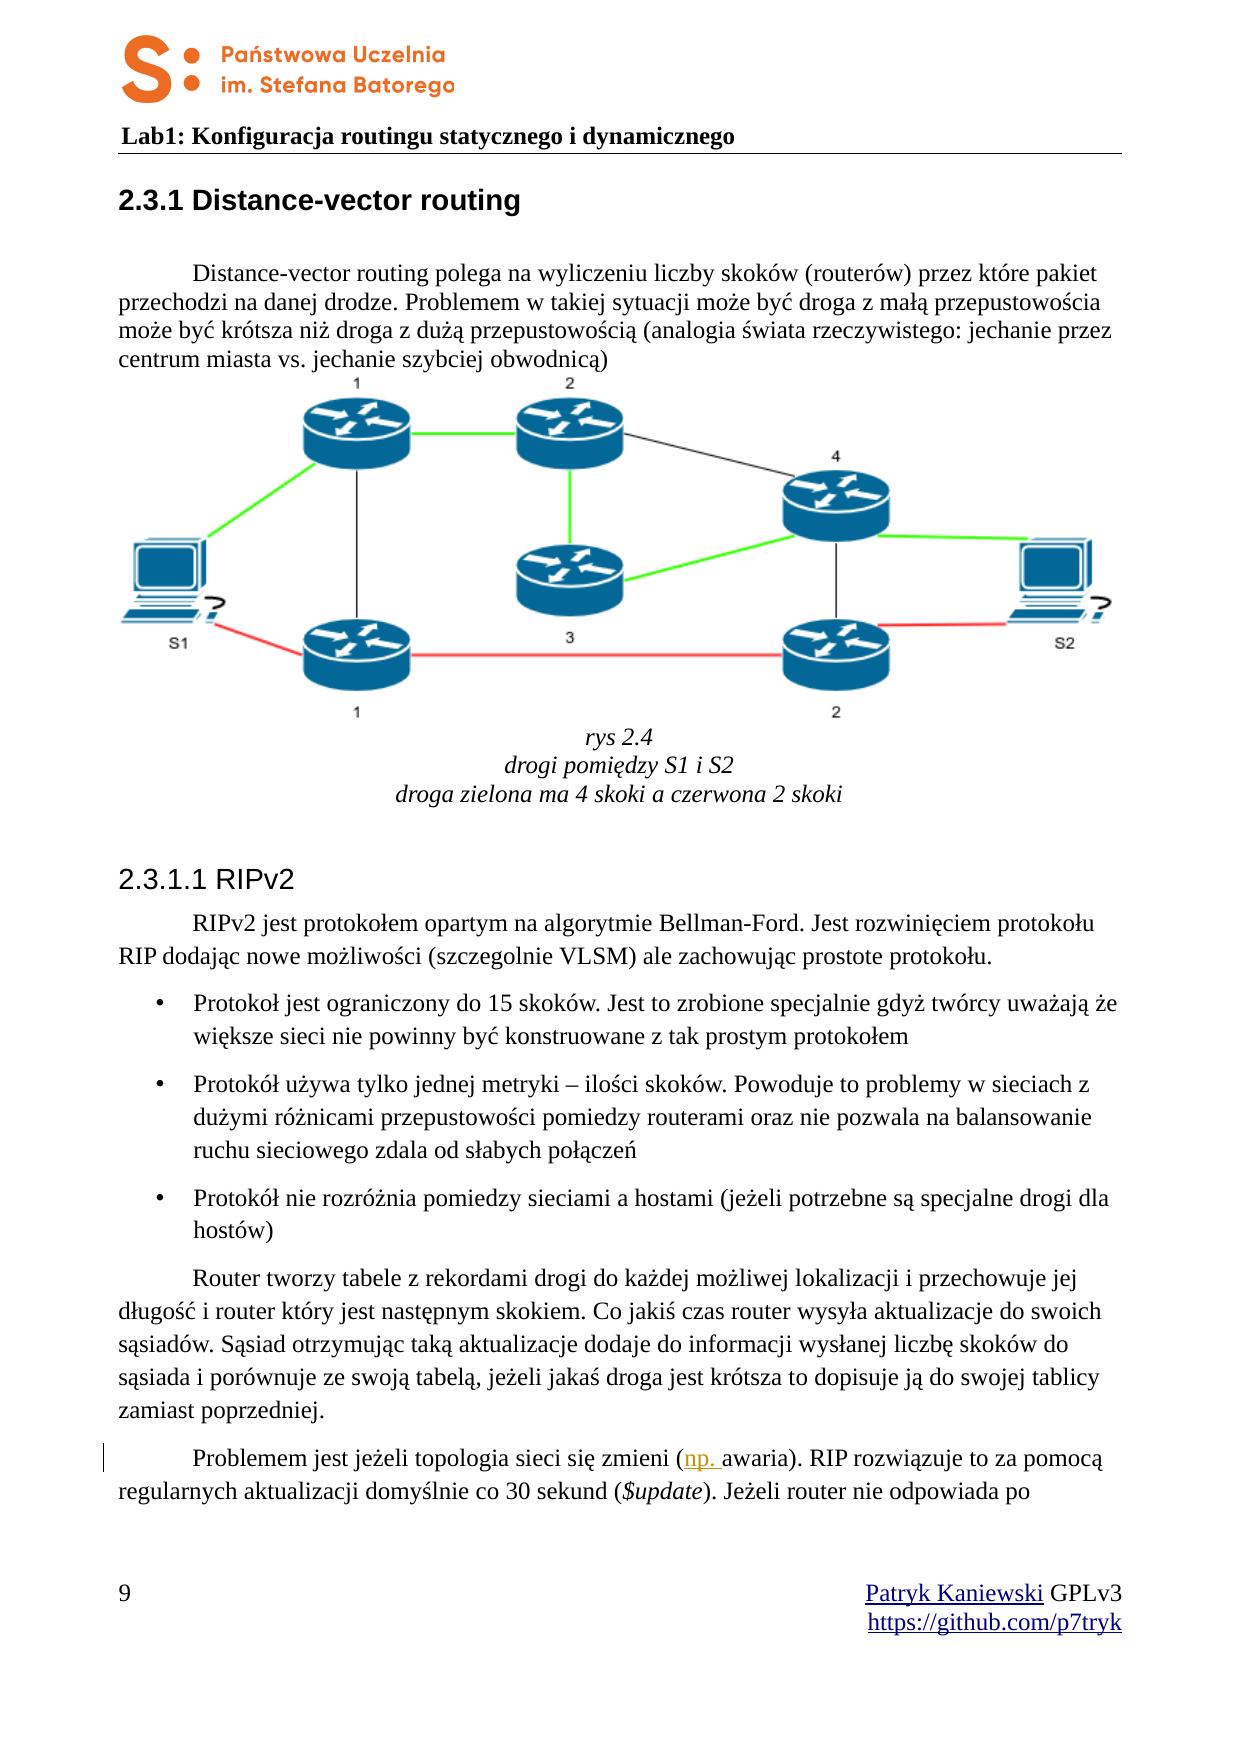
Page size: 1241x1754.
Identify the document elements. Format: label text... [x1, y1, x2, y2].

picture [121, 35, 455, 103]
text Distance-vector routing polega na wyliczeniu liczby skoków (routerów) przez które pakiet przechodzi na danej drodze. Problemem w takiej sytuacji może być droga z małą przepustowościa może być krótsza niż droga z dużą przepustowością (analogia świata rzeczywistego: jechanie przez centrum miasta vs. jechanie szybciej obwodnicą) [118, 258, 1122, 373]
text drogi pomiędzy S1 i S2 [118, 750, 1122, 779]
text Problemem jest jeżeli topologia sieci się zmieni (np. awaria). RIP rozwiązuje to za pomocą regularnych aktualizacji domyślnie co 30 sekund ($update). Jeżeli router nie odpowiada po [118, 1443, 1122, 1505]
list Protokół używa tylko jednej metryki – ilości skoków. Powoduje to problemy w sieciach z dużymi różnicami przepustowości pomiedzy routerami oraz nie pozwala na balansowanie ruchu sieciowego zdala od słabych połączeń [156, 1069, 1122, 1164]
subtitle 2.3.1.1 RIPv2 [118, 862, 1122, 895]
text droga zielona ma 4 skoki a czerwona 2 skoki [118, 779, 1122, 808]
text rys 2.4 [118, 722, 1122, 750]
picture [118, 373, 1123, 722]
list Protokoł jest ograniczony do 15 skoków. Jest to zrobione specjalnie gdyż twórcy uważają że większe sieci nie powinny być konstruowane z tak prostym protokołem [156, 988, 1122, 1050]
text RIPv2 jest protokołem opartym na algorytmie Bellman-Ford. Jest rozwinięciem protokołu RIP dodając nowe możliwości (szczegolnie VLSM) ale zachowując prostote protokołu. [118, 908, 1122, 969]
subtitle 2.3.1 Distance-vector routing [118, 183, 1122, 217]
list Protokół nie rozróżnia pomiedzy sieciami a hostami (jeżeli potrzebne są specjalne drogi dla hostów) [156, 1183, 1122, 1244]
text Router tworzy tabele z rekordami drogi do każdej możliwej lokalizacji i przechowuje jej długość i router który jest następnym skokiem. Co jakiś czas router wysyła aktualizacje do swoich sąsiadów. Sąsiad otrzymując taką aktualizacje dodaje do informacji wysłanej liczbę skoków do sąsiada i porównuje ze swoją tabelą, jeżeli jakaś droga jest krótsza to dopisuje ją do swojej tablicy zamiast poprzedniej. [118, 1263, 1122, 1424]
